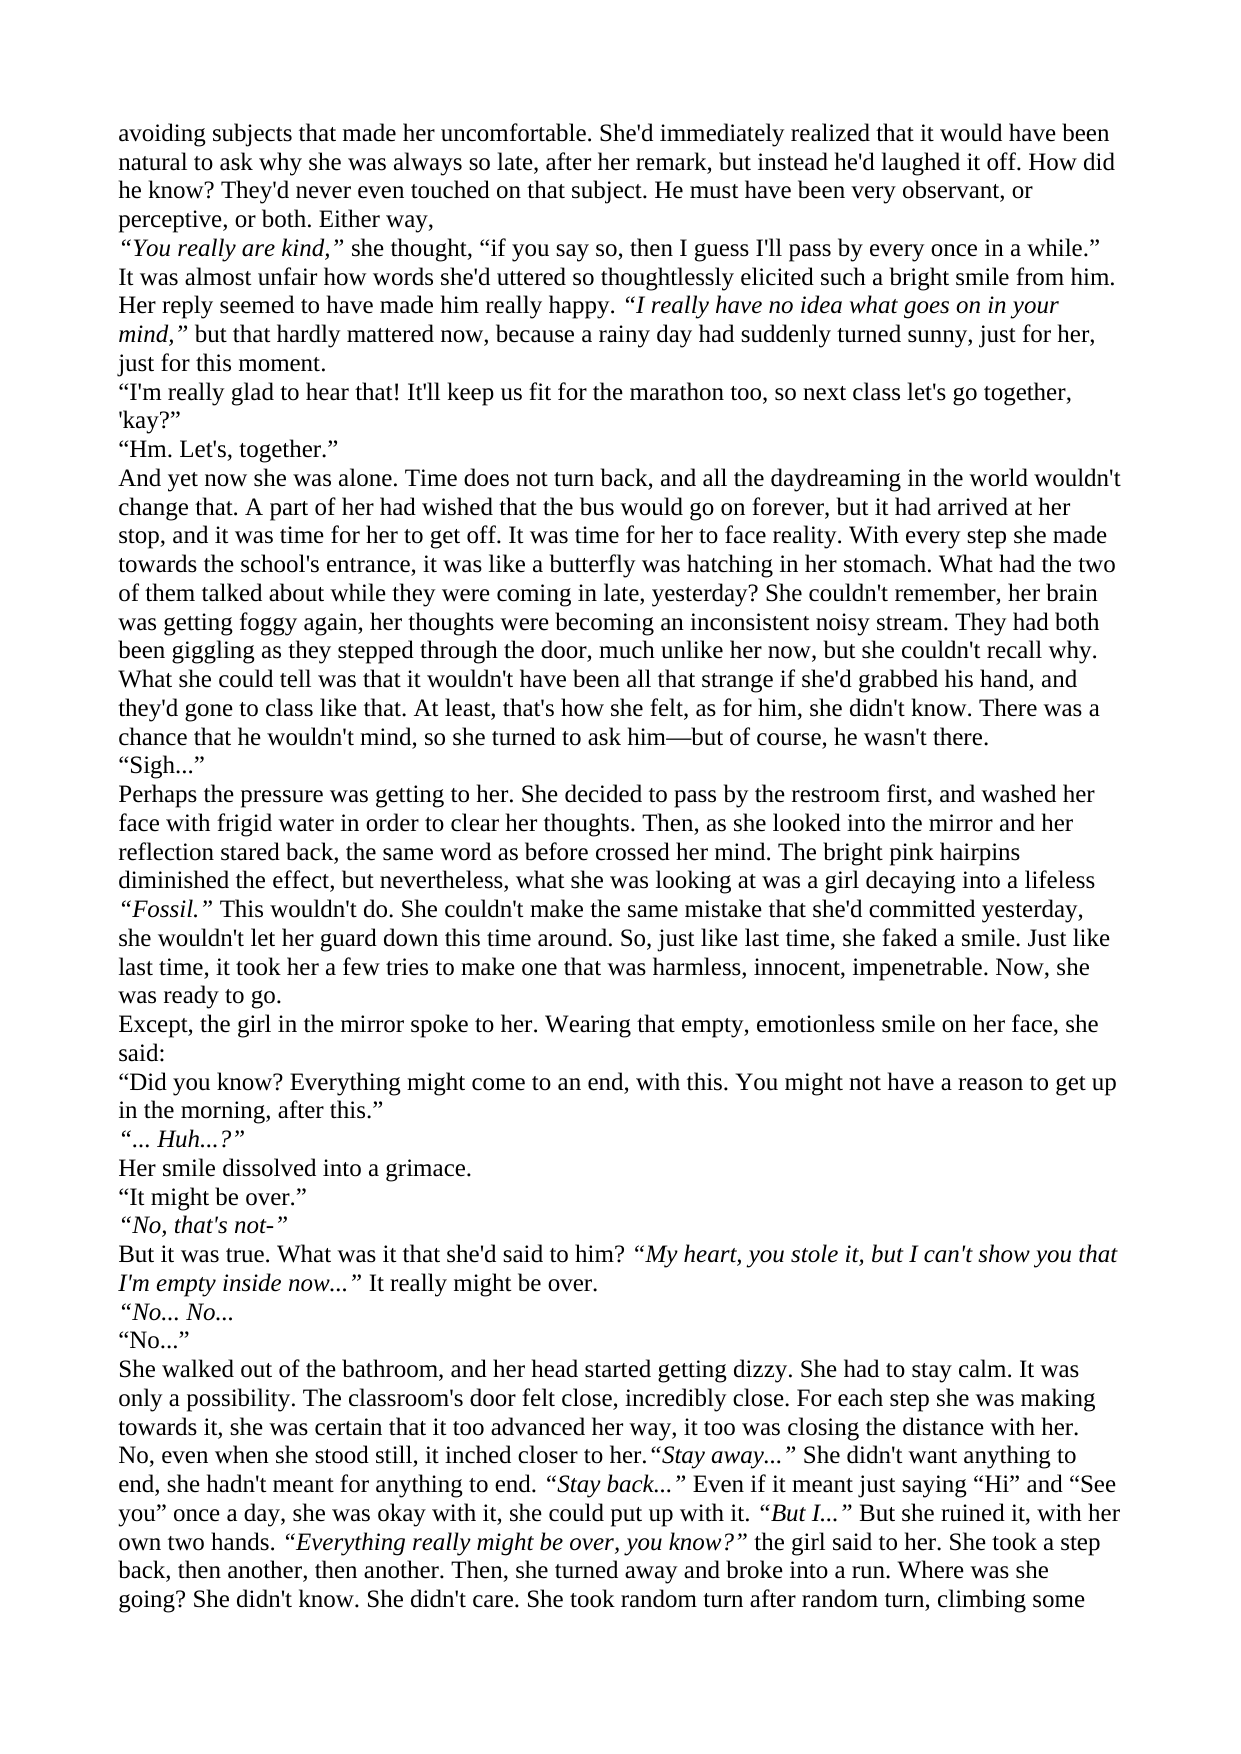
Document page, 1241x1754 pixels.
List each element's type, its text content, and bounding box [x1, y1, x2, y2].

text It was almost unfair how words she'd uttered so thoughtlessly elicited such a bright smile from him. Her reply seemed to have made him really happy. “I really have no idea what goes on in your mind,” but that hardly mattered now, because a rainy day had suddenly turned sunny, just for her, just for this moment. [118, 262, 1122, 377]
text What she could tell was that it wouldn't have been all that strange if she'd grabbed his hand, and they'd gone to class like that. At least, that's how she felt, as for him, she didn't know. There was a chance that he wouldn't mind, so she turned to ask him—but of course, he wasn't there. [118, 664, 1122, 751]
text “Did you know? Everything might come to an end, with this. You might not have a reason to get up in the morning, after this.” [118, 1067, 1122, 1124]
text “No... No... [118, 1297, 1122, 1326]
text Except, the girl in the mirror spoke to her. Wearing that empty, emotionless smile on her face, she said: [118, 1009, 1122, 1067]
text Perhaps the pressure was getting to her. She decided to pass by the restroom first, and washed her face with frigid water in order to clear her thoughts. Then, as she looked into the mirror and her reflection stared back, the same word as before crossed her mind. The bright pink hairpins diminished the effect, but nevertheless, what she was looking at was a girl decaying into a lifeless “Fossil.” This wouldn't do. She couldn't make the same mistake that she'd committed yesterday, she wouldn't let her guard down this time around. So, just like last time, she faked a smile. Just like last time, it took her a few tries to make one that was harmless, innocent, impenetrable. Now, she was ready to go. [118, 779, 1122, 1009]
text “No...” [118, 1326, 1122, 1354]
text Her smile dissolved into a grimace. [118, 1153, 1122, 1182]
text “No, that's not-” [118, 1211, 1122, 1239]
text “Sigh...” [118, 751, 1122, 779]
text “... Huh...?” [118, 1124, 1122, 1153]
text “It might be over.” [118, 1182, 1122, 1211]
text avoiding subjects that made her uncomfortable. She'd immediately realized that it would have been natural to ask why she was always so late, after her remark, but instead he'd laughed it off. How did he know? They'd never even touched on that subject. He must have been very observant, or perceptive, or both. Either way, [118, 118, 1122, 233]
text “Hm. Let's, together.” [118, 434, 1122, 463]
text “I'm really glad to hear that! It'll keep us fit for the marathon too, so next class let's go together, 'kay?” [118, 377, 1122, 434]
text And yet now she was alone. Time does not turn back, and all the daydreaming in the world wouldn't change that. A part of her had wished that the bus would go on forever, but it had arrived at her stop, and it was time for her to get off. It was time for her to face reality. With every step she made towards the school's entrance, it was like a butterfly was hatching in her stomach. What had the two of them talked about while they were coming in late, yesterday? She couldn't remember, her brain was getting foggy again, her thoughts were becoming an inconsistent noisy stream. They had both been giggling as they stepped through the door, much unlike her now, but she couldn't recall why. [118, 463, 1122, 664]
text She walked out of the bathroom, and her head started getting dizzy. She had to stay calm. It was only a possibility. The classroom's door felt close, incredibly close. For each step she was making towards it, she was certain that it too advanced her way, it too was closing the distance with her. No, even when she stood still, it inched closer to her.“Stay away...” She didn't want anything to end, she hadn't meant for anything to end. “Stay back...” Even if it meant just saying “Hi” and “See you” once a day, she was okay with it, she could put up with it. “But I...” But she ruined it, with her own two hands. “Everything really might be over, you know?” the girl said to her. She took a step back, then another, then another. Then, she turned away and broke into a run. Where was she going? She didn't know. She didn't care. She took random turn after random turn, climbing some [118, 1354, 1122, 1613]
text “You really are kind,” she thought, “if you say so, then I guess I'll pass by every once in a while.” [118, 233, 1122, 262]
text But it was true. What was it that she'd said to him? “My heart, you stole it, but I can't show you that I'm empty inside now...” It really might be over. [118, 1239, 1122, 1297]
